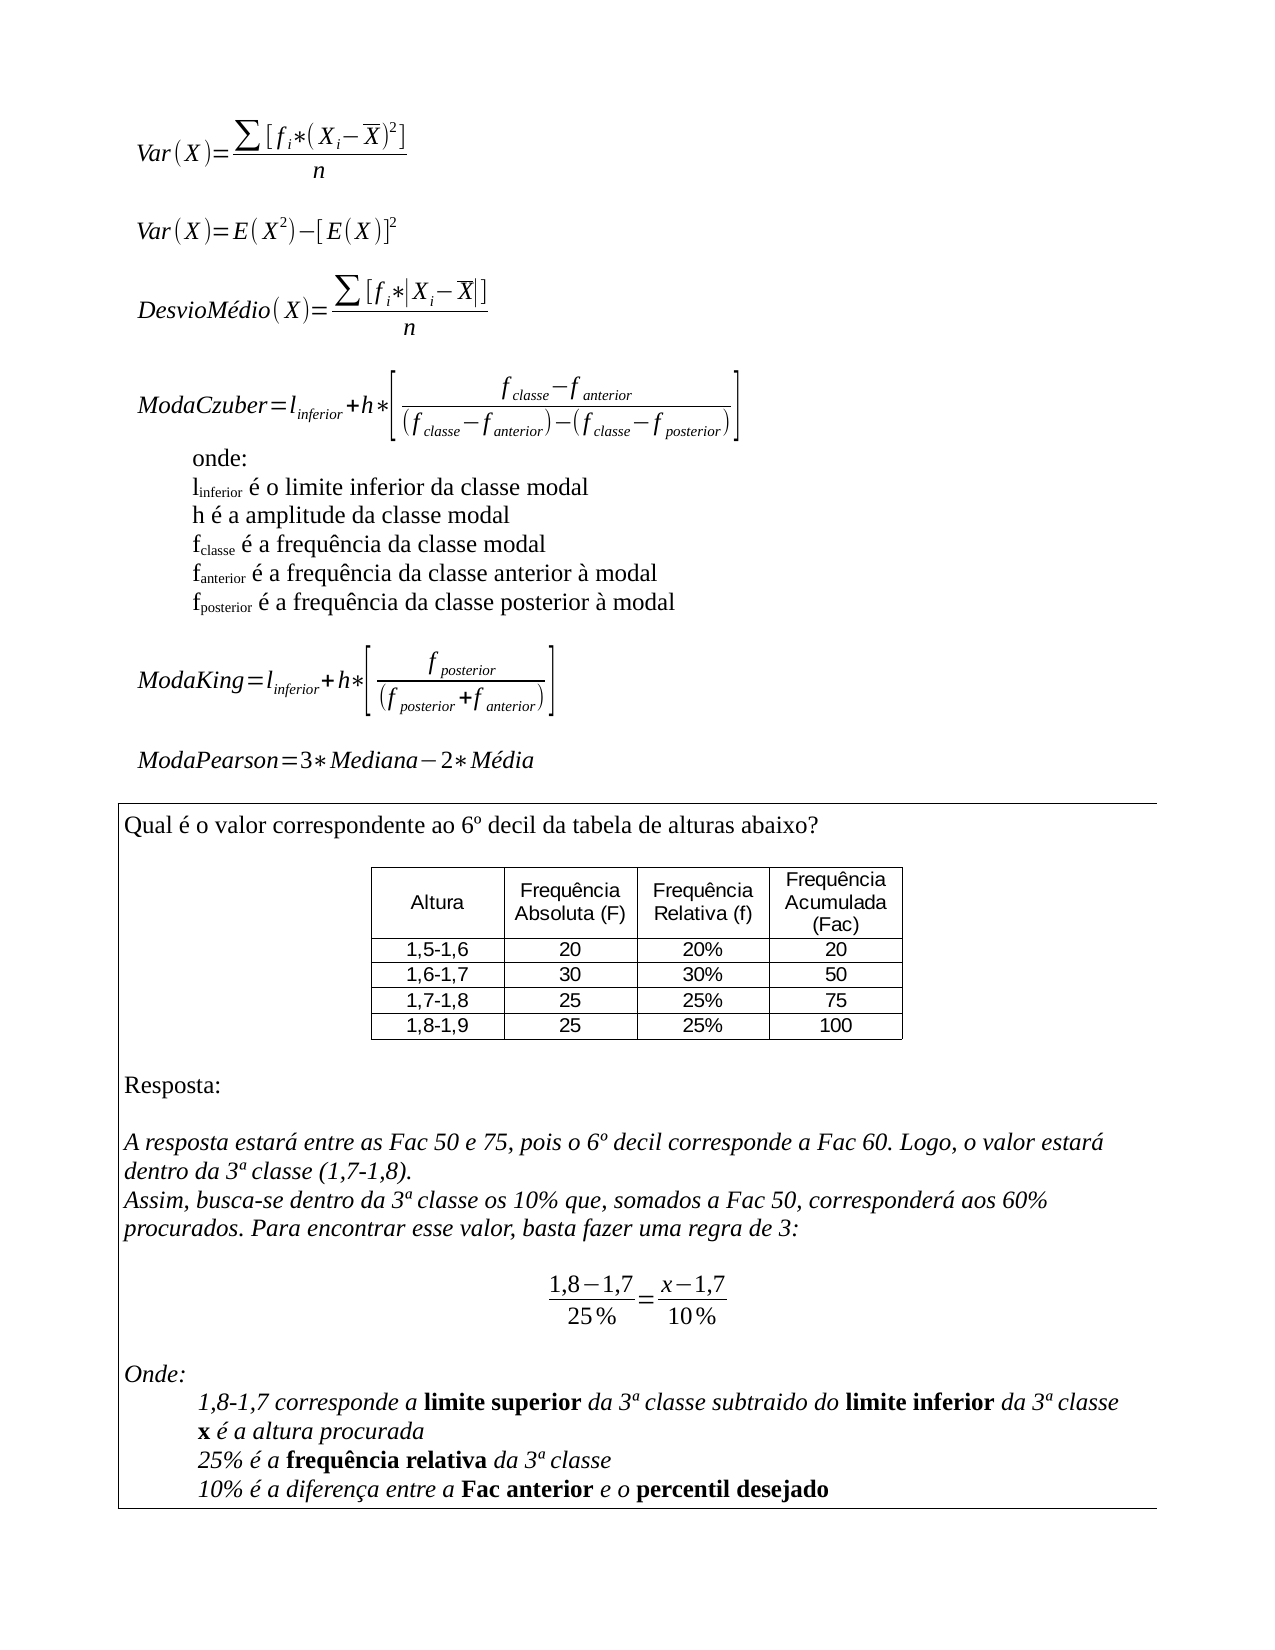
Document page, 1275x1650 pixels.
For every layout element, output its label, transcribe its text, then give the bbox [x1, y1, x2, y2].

text fposterior é a frequência da classe posterior à modal [192, 587, 1157, 616]
text h é a amplitude da classe modal [192, 501, 1157, 529]
text fanterior é a frequência da classe anterior à modal [192, 558, 1157, 587]
table_header Qual é o valor correspondente ao 6º decil da tabela de alturas abaixo? Resposta: A resposta estará entre as Fac 50 e 75, pois o 6º decil corresponde a Fac 60. Logo, o valor estará dentro da 3ª classe (1,7-1,8). Assim, busca-se dentro da 3ª classe os 10% que, somados a Fac 50, corresponderá aos 60% procurados. Para encontrar esse valor, basta fazer uma regra de 3: Onde: 1,8-1,7 corresponde a limite superior da 3ª classe subtraido do limite inferior da 3ª classe x é a altura procurada 25% é a frequência relativa da 3ª classe 10% é a diferença entre a Fac anterior e o percentil desejado Assim, 6º decil = 1,74. [119, 804, 1157, 1508]
text fclasse é a frequência da classe modal [192, 529, 1157, 558]
text onde: [192, 443, 1157, 472]
text linferior é o limite inferior da classe modal [192, 472, 1157, 501]
